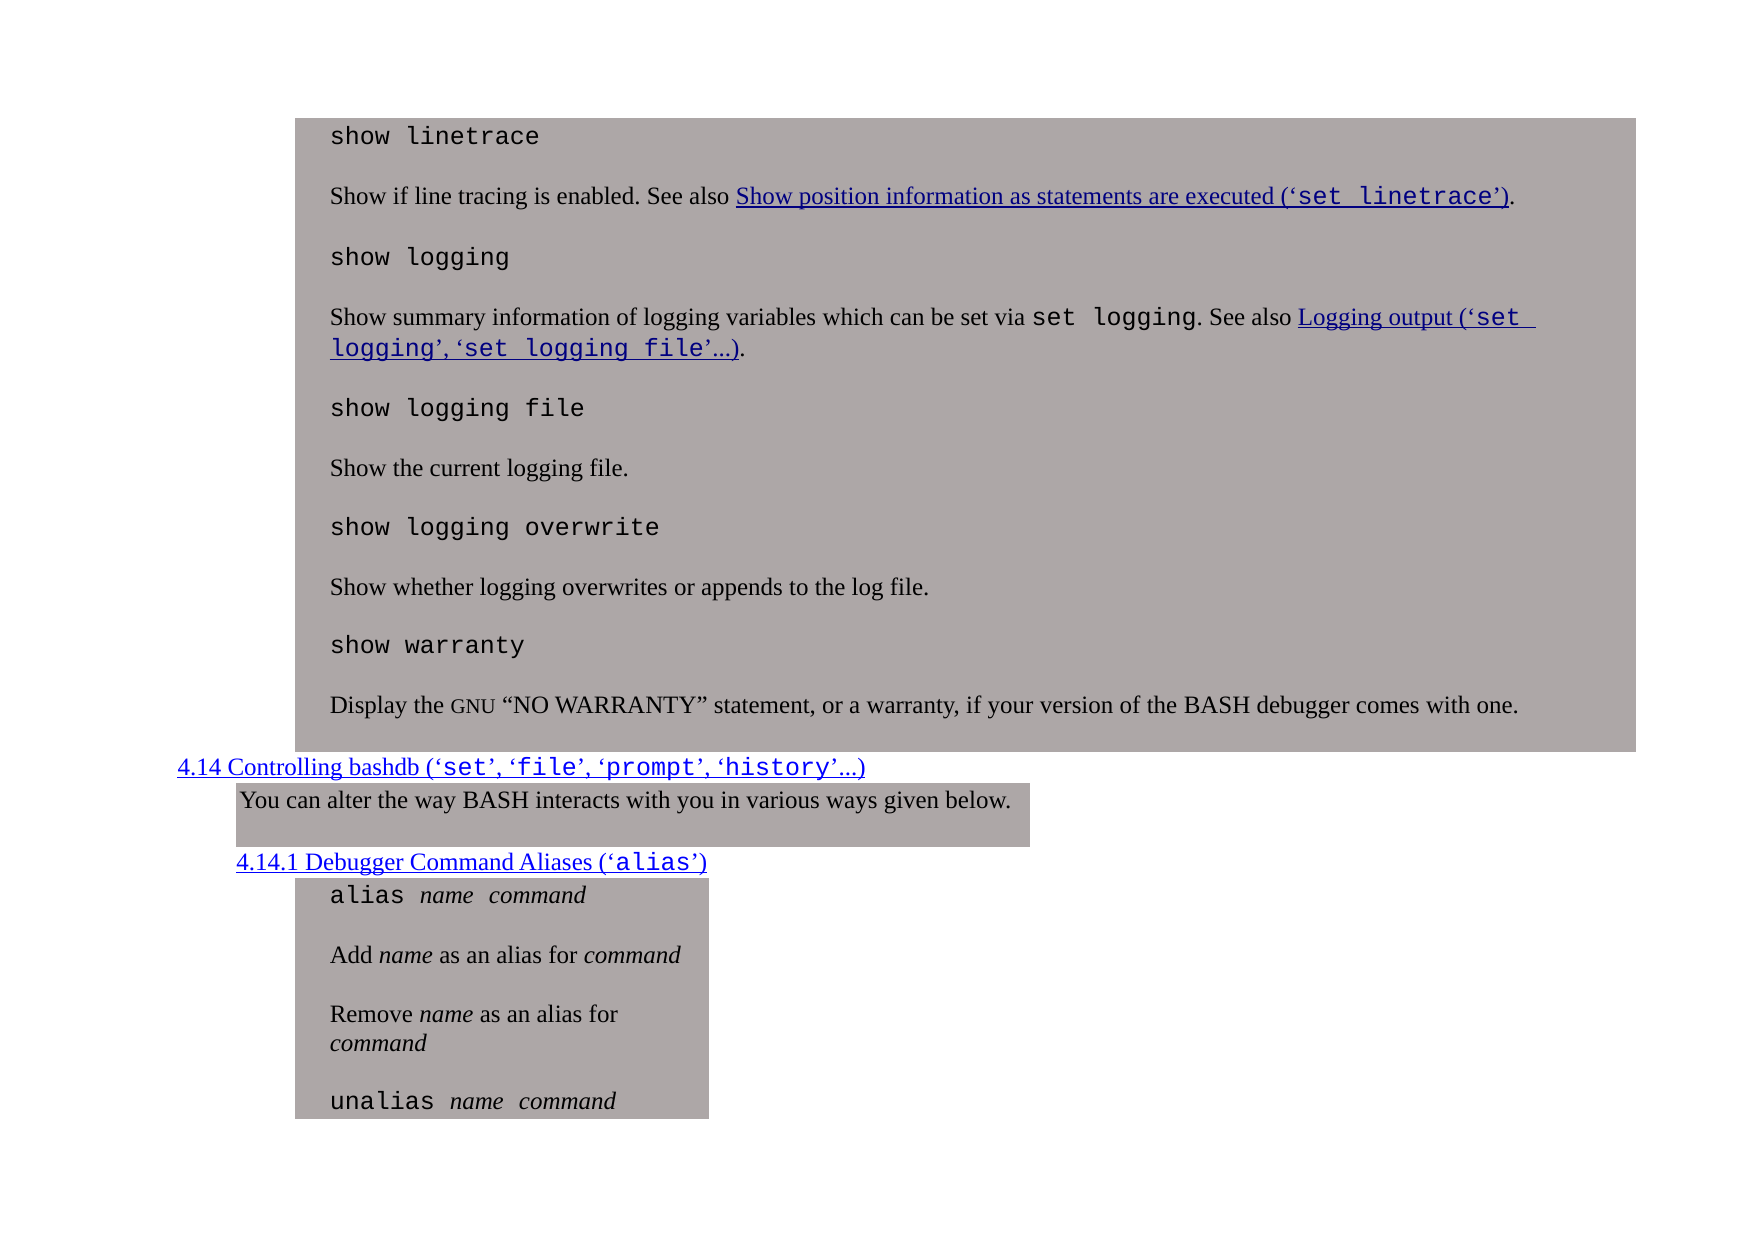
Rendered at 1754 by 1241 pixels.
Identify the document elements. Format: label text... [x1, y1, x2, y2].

table_header alias name command Add name as an alias for command Remove name as an alias for command unalias name command [295, 878, 709, 1119]
subtitle 4.14.1 Debugger Command Aliases (‘alias’) [236, 847, 1636, 877]
table_header You can alter the way BASH interacts with you in various ways given below. [236, 783, 1030, 847]
subtitle 4.14 Controlling bashdb (‘set’, ‘file’, ‘prompt’, ‘history’...) [177, 752, 1636, 782]
table_header show linetrace Show if line tracing is enabled. See also Show position information as statements are executed (‘set linetrace’). show logging Show summary information of logging variables which can be set via set logging. See also Logging output (‘set logging’, ‘set logging file’...). show logging file Show the current logging file. show logging overwrite Show whether logging overwrites or appends to the log file. show warranty Display the GNU “NO WARRANTY” statement, or a warranty, if your version of the BASH debugger comes with one. [295, 118, 1636, 752]
